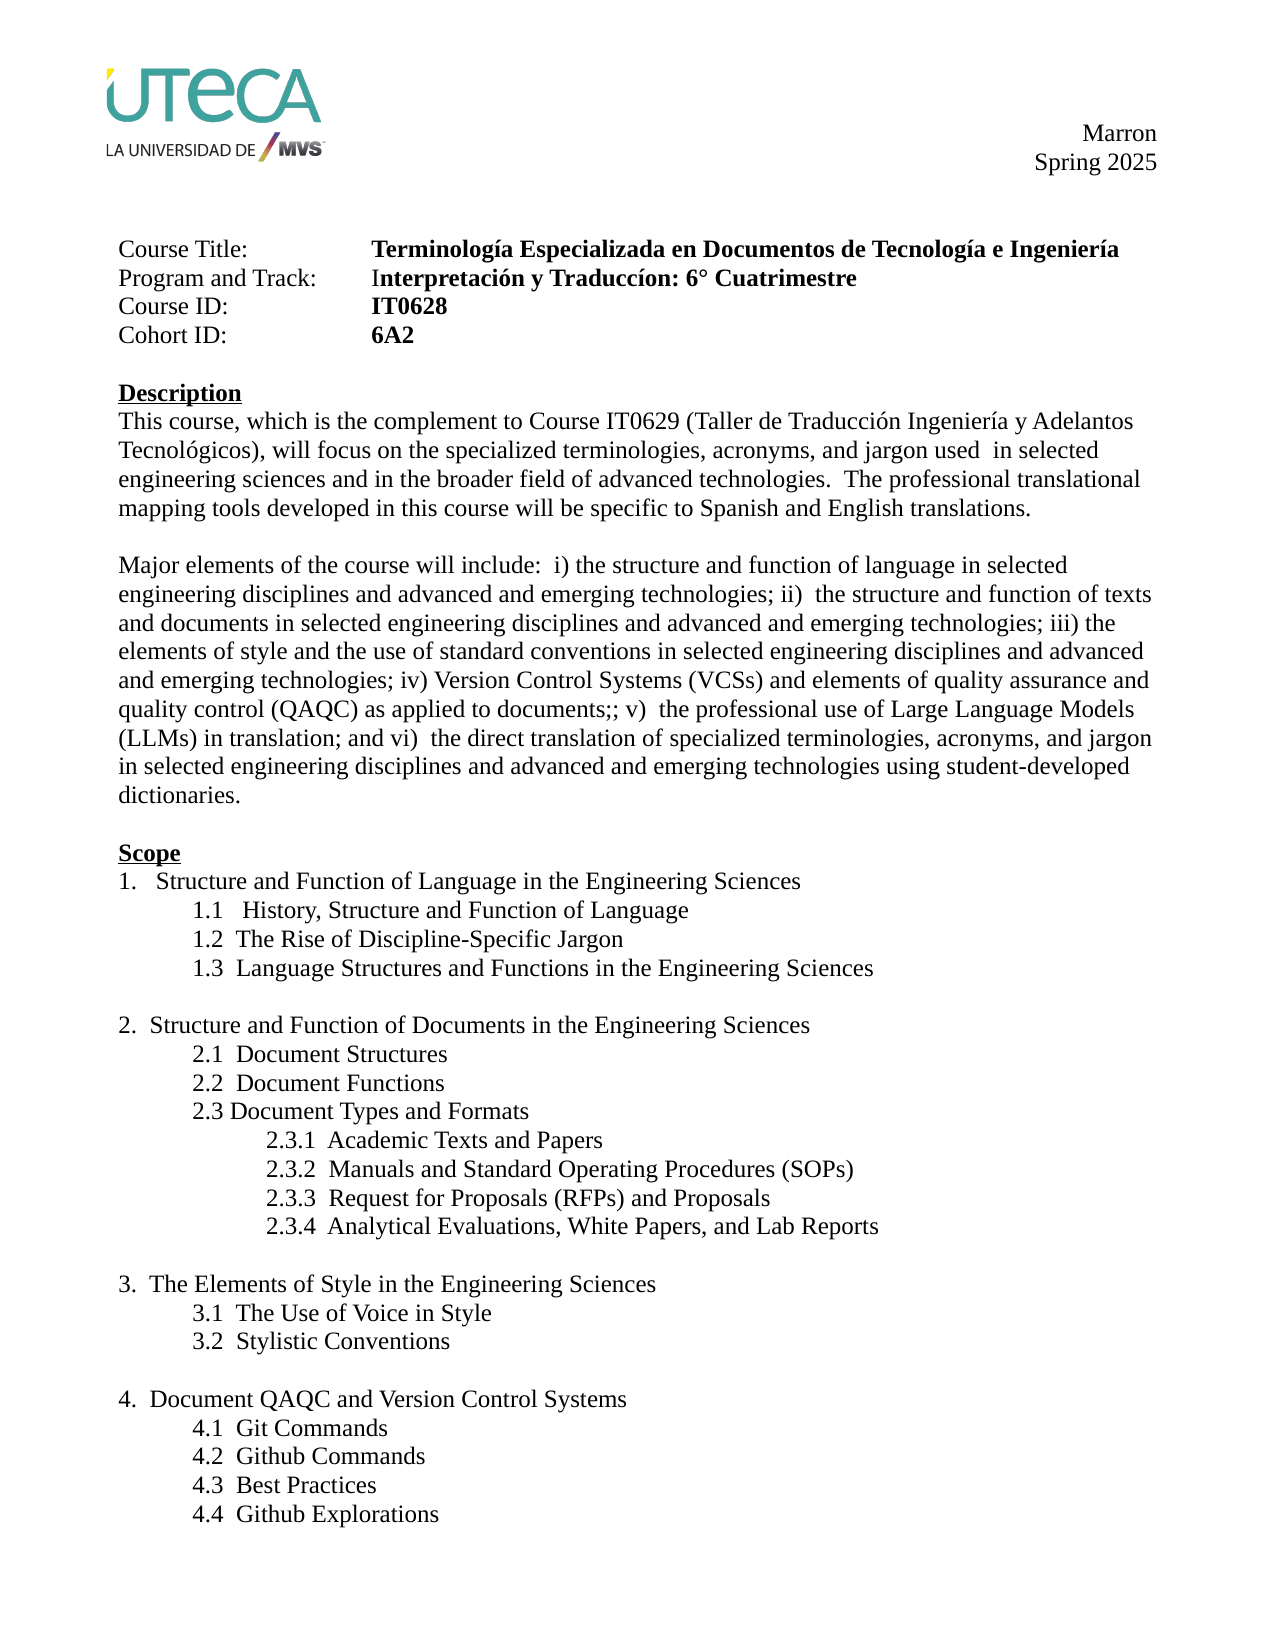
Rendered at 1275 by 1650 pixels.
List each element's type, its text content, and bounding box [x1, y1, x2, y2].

text 1.1 History, Structure and Function of Language [192, 895, 1157, 924]
text 2.2 Document Functions [192, 1068, 1157, 1096]
text 3. The Elements of Style in the Engineering Sciences [118, 1269, 1157, 1298]
table_cell IT0628 [371, 291, 1157, 320]
text 1.3 Language Structures and Functions in the Engineering Sciences [192, 953, 1157, 981]
table_header Course Title: [118, 234, 371, 263]
text 4.2 Github Commands [192, 1441, 1157, 1470]
text 2.3 Document Types and Formats [192, 1096, 1157, 1125]
table_cell Program and Track: [118, 263, 371, 291]
text 4.4 Github Explorations [192, 1499, 1157, 1528]
text 2.3.3 Request for Proposals (RFPs) and Proposals [266, 1183, 1157, 1211]
text 2.1 Document Structures [192, 1039, 1157, 1068]
text Scope [118, 838, 1157, 866]
text 1. Structure and Function of Language in the Engineering Sciences [118, 866, 1157, 895]
text 3.2 Stylistic Conventions [192, 1326, 1157, 1355]
text 2.3.1 Academic Texts and Papers [266, 1125, 1157, 1154]
text 4. Document QAQC and Version Control Systems [118, 1384, 1157, 1413]
text 1.2 The Rise of Discipline-Specific Jargon [192, 924, 1157, 953]
table_cell Course ID: [118, 291, 371, 320]
table_cell 6A2 [371, 320, 1157, 349]
table_cell Interpretación y Traduccíon: 6° Cuatrimestre [371, 263, 1157, 291]
text 3.1 The Use of Voice in Style [192, 1298, 1157, 1326]
text 4.3 Best Practices [192, 1470, 1157, 1499]
text Major elements of the course will include: i) the structure and function of language in selected engineering disciplines and advanced and emerging technologies; ii) the structure and function of texts and documents in selected engineering disciplines and advanced and emerging technologies; iii) the elements of style and the use of standard conventions in selected engineering disciplines and advanced and emerging technologies; iv) Version Control Systems (VCSs) and elements of quality assurance and quality control (QAQC) as applied to documents;; v) the professional use of Large Language Models (LLMs) in translation; and vi) the direct translation of specialized terminologies, acronyms, and jargon in selected engineering disciplines and advanced and emerging technologies using student-developed dictionaries. [118, 550, 1157, 809]
text 2.3.2 Manuals and Standard Operating Procedures (SOPs) [266, 1154, 1157, 1183]
text This course, which is the complement to Course IT0629 (Taller de Traducción Ingeniería y Adelantos Tecnológicos), will focus on the specialized terminologies, acronyms, and jargon used in selected engineering sciences and in the broader field of advanced technologies. The professional translational mapping tools developed in this course will be specific to Spanish and English translations. [118, 406, 1157, 521]
picture [104, 64, 328, 166]
table_cell Cohort ID: [118, 320, 371, 349]
text Description [118, 378, 1157, 406]
text 4.1 Git Commands [192, 1413, 1157, 1441]
text 2.3.4 Analytical Evaluations, White Papers, and Lab Reports [266, 1211, 1157, 1240]
text 2. Structure and Function of Documents in the Engineering Sciences [118, 1010, 1157, 1039]
table_header Terminología Especializada en Documentos de Tecnología e Ingeniería [371, 234, 1157, 263]
